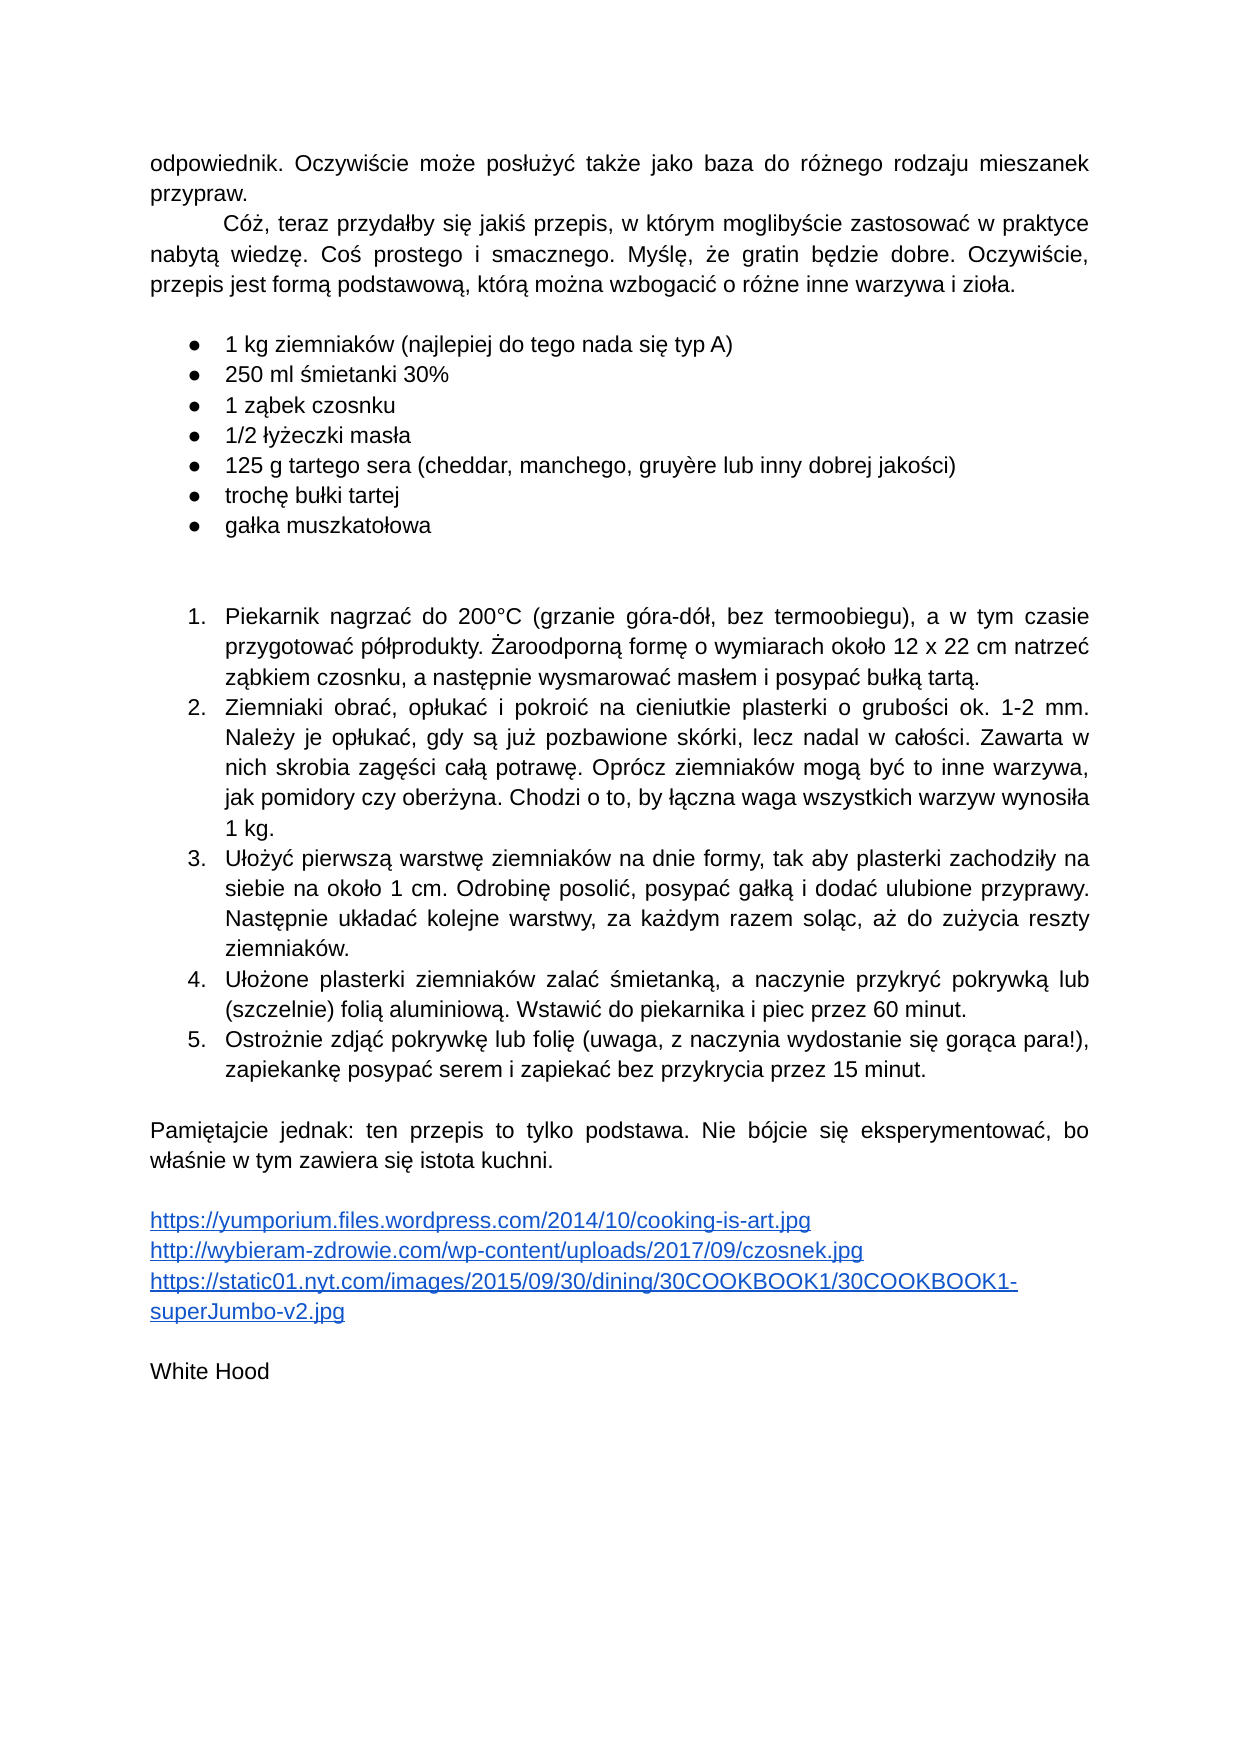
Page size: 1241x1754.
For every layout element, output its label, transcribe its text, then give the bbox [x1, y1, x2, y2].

text https://static01.nyt.com/images/2015/09/30/dining/30COOKBOOK1/30COOKBOOK1-superJumbo-v2.jpg [150, 1268, 1090, 1324]
list Ziemniaki obrać, opłukać i pokroić na cieniutkie plasterki o grubości ok. 1-2 mm. Należy je opłukać, gdy są już pozbawione skórki, lecz nadal w całości. Zawarta w nich skrobia zagęści całą potrawę. Oprócz ziemniaków mogą być to inne warzywa, jak pomidory czy oberżyna. Chodzi o to, by łączna waga wszystkich warzyw wynosiła 1 kg. [187, 694, 1090, 841]
list Piekarnik nagrzać do 200°C (grzanie góra-dół, bez termoobiegu), a w tym czasie przygotować półprodukty. Żaroodporną formę o wymiarach około 12 x 22 cm natrzeć ząbkiem czosnku, a następnie wysmarować masłem i posypać bułką tartą. [187, 603, 1090, 690]
list 1/2 łyżeczki masła [187, 422, 1090, 448]
list 1 ząbek czosnku [187, 392, 1090, 418]
text https://yumporium.files.wordpress.com/2014/10/cooking-is-art.jpg [150, 1207, 1090, 1234]
list 125 g tartego sera (cheddar, manchego, gruyère lub inny dobrej jakości) [187, 452, 1090, 478]
text http://wybieram-zdrowie.com/wp-content/uploads/2017/09/czosnek.jpg [150, 1237, 1090, 1264]
list Ostrożnie zdjąć pokrywkę lub folię (uwaga, z naczynia wydostanie się gorąca para!), zapiekankę posypać serem i zapiekać bez przykrycia przez 15 minut. [187, 1026, 1090, 1083]
text odpowiednik. Oczywiście może posłużyć także jako baza do różnego rodzaju mieszanek przypraw. [150, 150, 1090, 207]
list Ułożone plasterki ziemniaków zalać śmietanką, a naczynie przykryć pokrywką lub (szczelnie) folią aluminiową. Wstawić do piekarnika i piec przez 60 minut. [187, 966, 1090, 1022]
list gałka muszkatołowa [187, 512, 1090, 539]
list trochę bułki tartej [187, 482, 1090, 509]
list Ułożyć pierwszą warstwę ziemniaków na dnie formy, tak aby plasterki zachodziły na siebie na około 1 cm. Odrobinę posolić, posypać gałką i dodać ulubione przyprawy. Następnie układać kolejne warstwy, za każdym razem soląc, aż do zużycia reszty ziemniaków. [187, 845, 1090, 962]
text White Hood [150, 1358, 1090, 1385]
text Pamiętajcie jednak: ten przepis to tylko podstawa. Nie bójcie się eksperymentować, bo właśnie w tym zawiera się istota kuchni. [150, 1117, 1090, 1173]
list 1 kg ziemniaków (najlepiej do tego nada się typ A) [187, 331, 1090, 358]
list 250 ml śmietanki 30% [187, 361, 1090, 388]
text Cóż, teraz przydałby się jakiś przepis, w którym moglibyście zastosować w praktyce nabytą wiedzę. Coś prostego i smacznego. Myślę, że gratin będzie dobre. Oczywiście, przepis jest formą podstawową, którą można wzbogacić o różne inne warzywa i zioła. [150, 210, 1090, 297]
